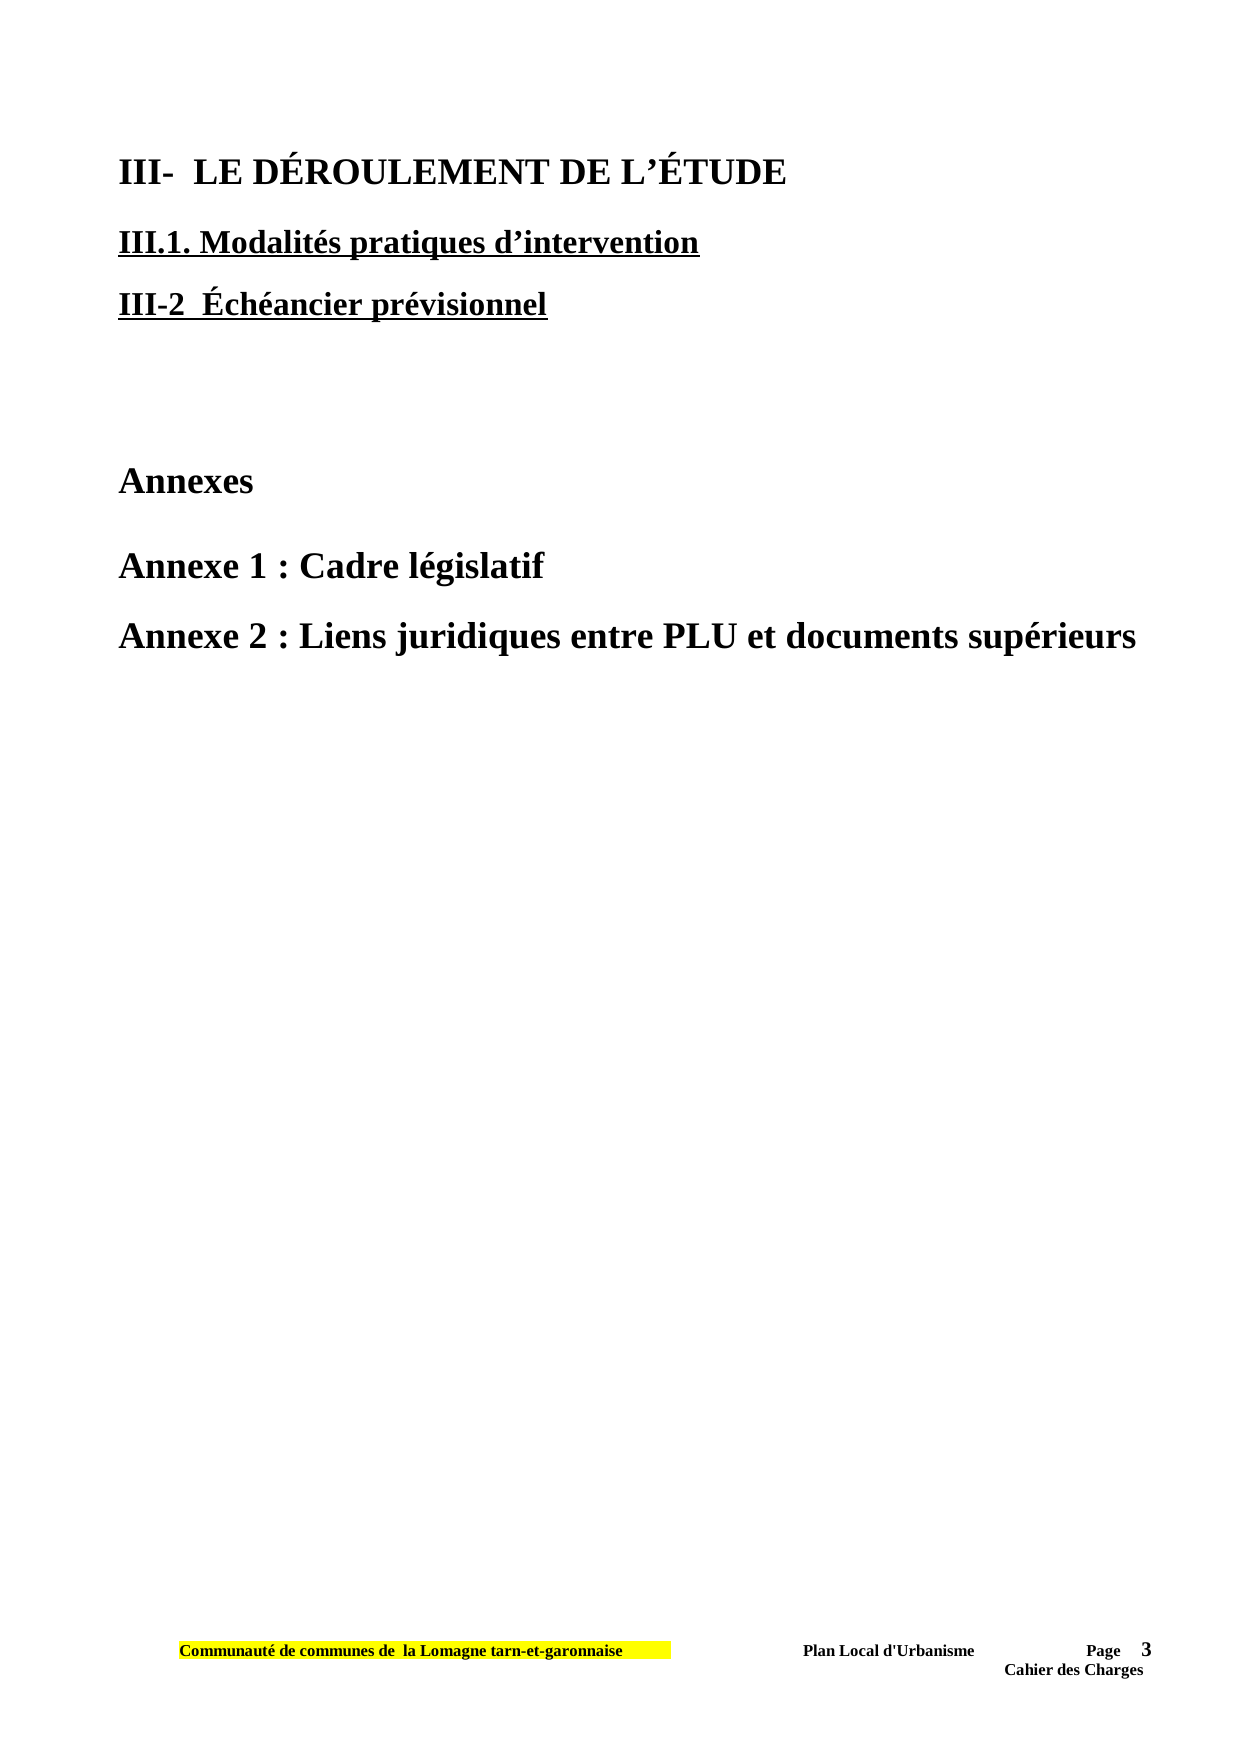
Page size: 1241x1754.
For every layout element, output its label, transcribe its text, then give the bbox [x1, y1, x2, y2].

subtitle III-2 Échéancier prévisionnel [118, 284, 1152, 323]
subtitle Annexe 1 : Cadre législatif [118, 544, 1152, 587]
subtitle III- LE DÉROULEMENT DE L’ÉTUDE [116, 148, 1154, 193]
subtitle Annexe 2 : Liens juridiques entre PLU et documents supérieurs [118, 613, 1152, 656]
subtitle Annexes [118, 458, 1152, 501]
subtitle III.1. Modalités pratiques d’intervention [118, 222, 1152, 260]
